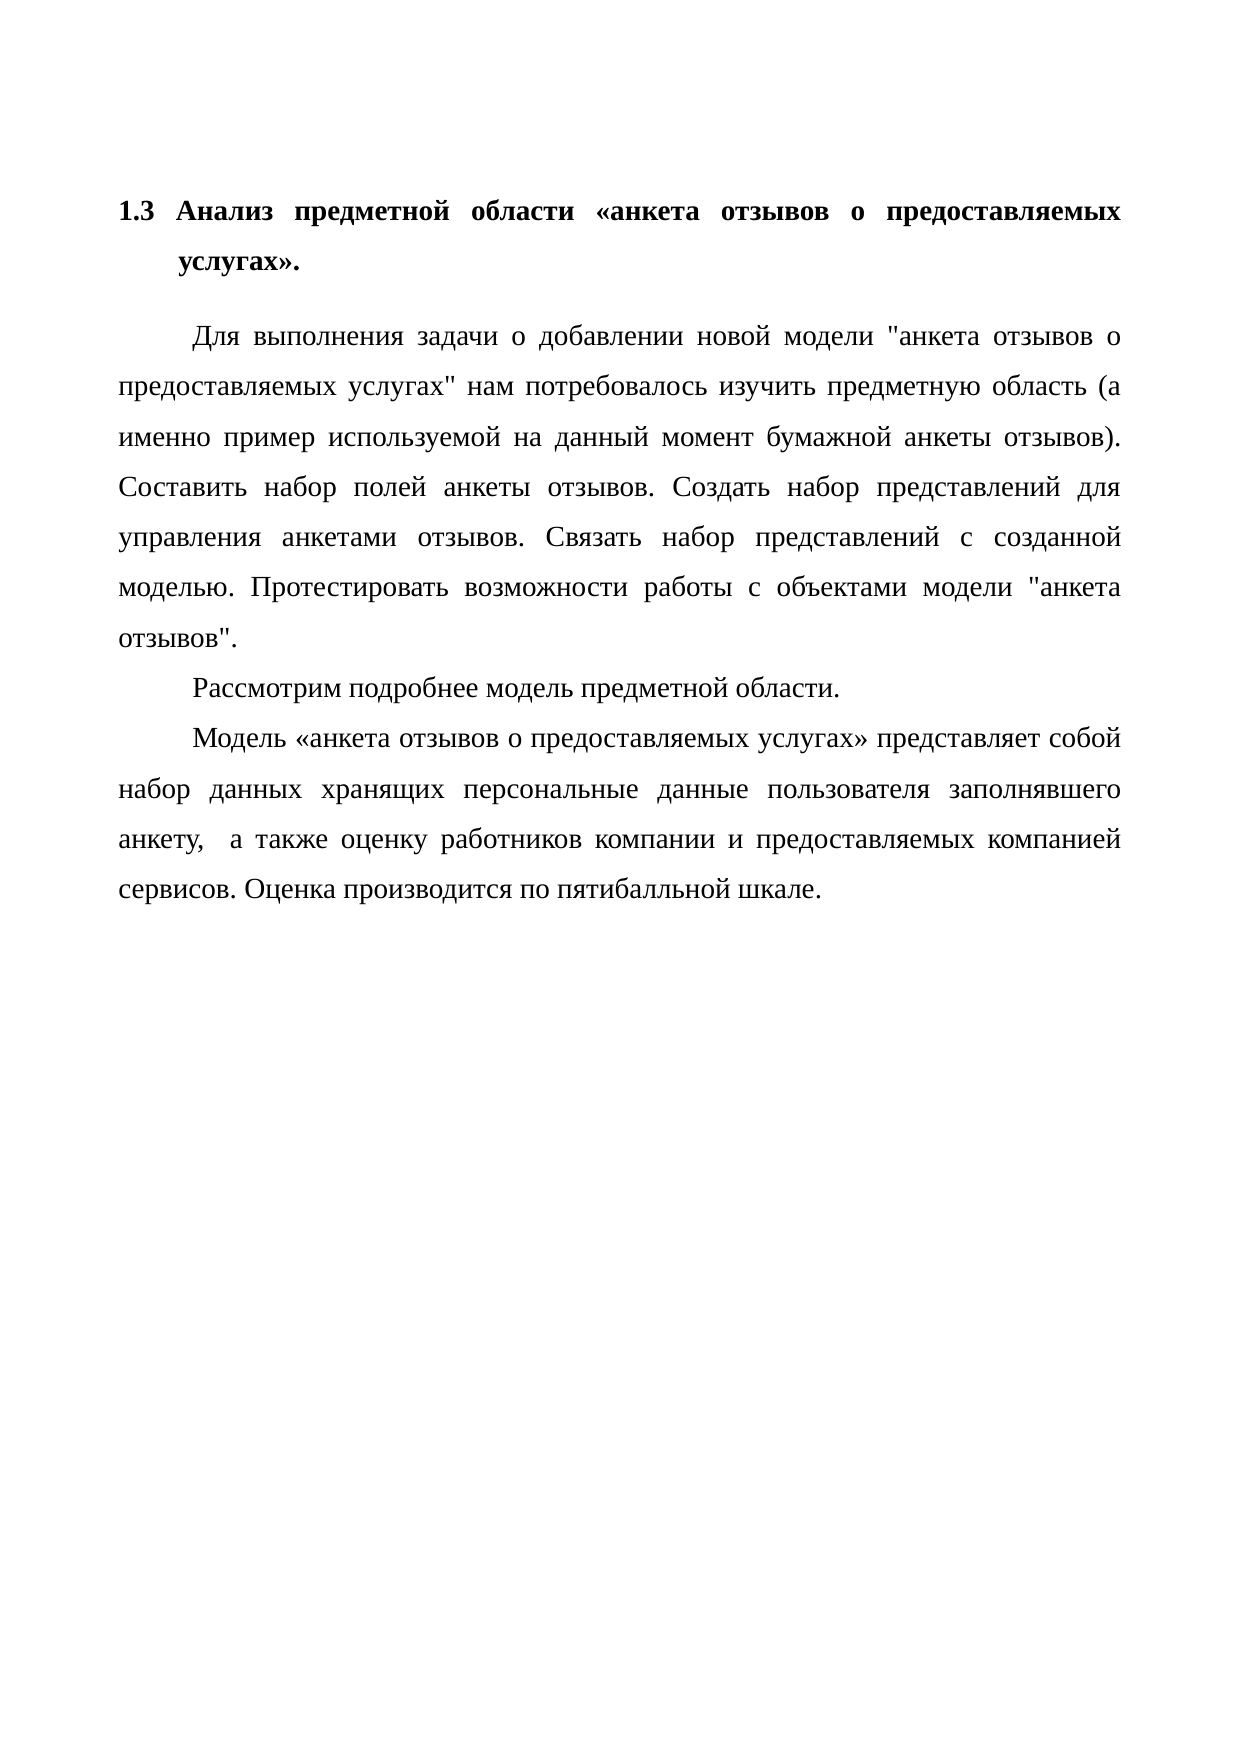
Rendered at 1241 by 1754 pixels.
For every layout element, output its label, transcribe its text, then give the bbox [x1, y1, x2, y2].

text Рассмотрим подробнее модель предметной области. [118, 670, 1122, 704]
subtitle 1.3 Анализ предметной области «анкета отзывов о предоставляемых услугах». [118, 193, 1122, 277]
text Для выполнения задачи о добавлении новой модели "анкета отзывов о предоставляемых услугах" нам потребовалось изучить предметную область (а именно пример используемой на данный момент бумажной анкеты отзывов). Составить набор полей анкеты отзывов. Создать набор представлений для управления анкетами отзывов. Связать набор представлений с созданной моделью. Протестировать возможности работы с объектами модели "анкета отзывов". [118, 318, 1122, 653]
text Модель «анкета отзывов о предоставляемых услугах» представляет собой набор данных хранящих персональные данные пользователя заполнявшего анкету, а также оценку работников компании и предоставляемых компанией сервисов. Оценка производится по пятибалльной шкале. [118, 721, 1122, 905]
